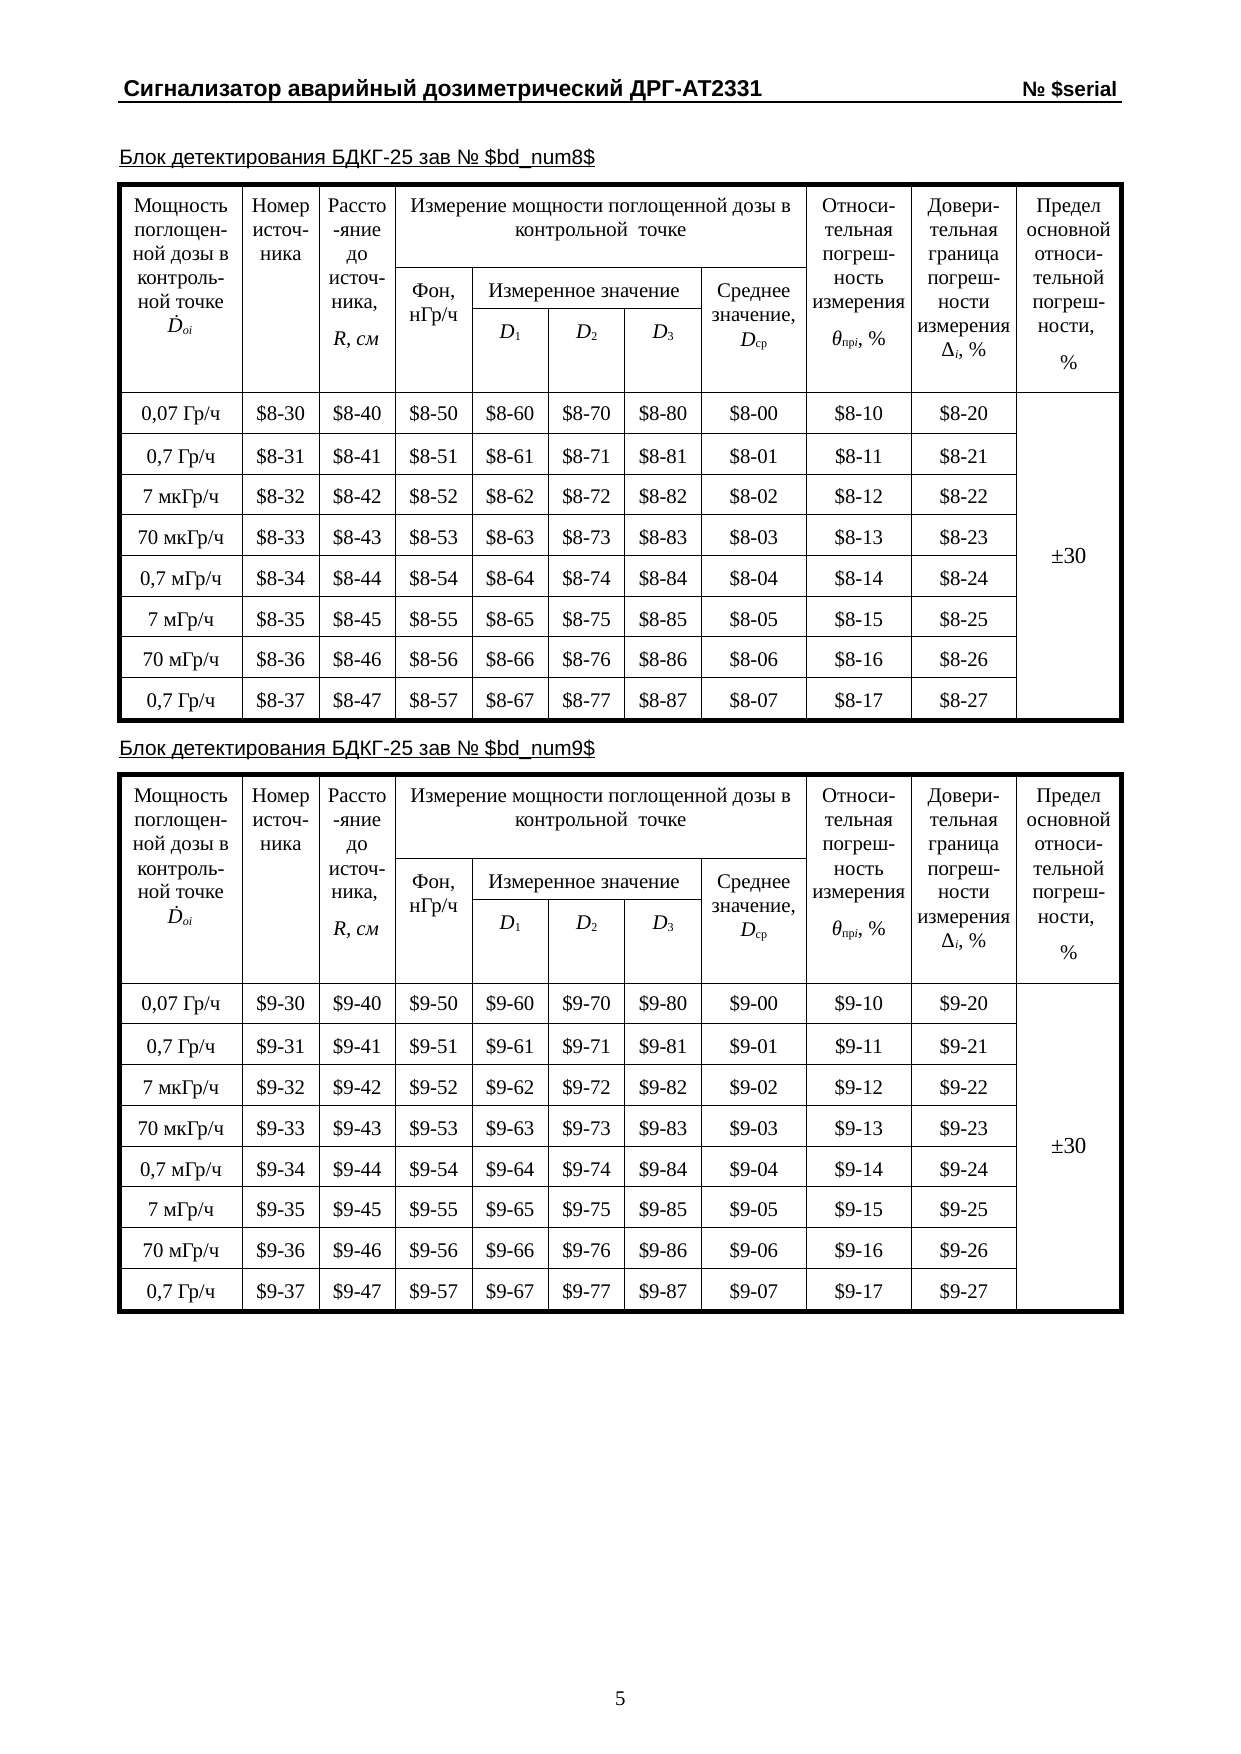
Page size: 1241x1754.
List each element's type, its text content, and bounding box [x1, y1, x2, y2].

table_cell Номер источ-ника [243, 777, 319, 983]
table_cell $9-31 [243, 1024, 319, 1064]
table_cell $9-54 [396, 1147, 472, 1186]
table_cell $8-44 [320, 556, 395, 596]
table_cell $9-23 [912, 1106, 1016, 1146]
table_cell $8-25 [912, 597, 1016, 636]
table_cell $9-01 [702, 1024, 806, 1064]
table_cell $9-12 [807, 1065, 911, 1105]
table_cell $8-20 [912, 393, 1016, 433]
table_cell $9-22 [912, 1065, 1016, 1105]
table_cell $8-22 [912, 475, 1016, 514]
table_cell $9-33 [243, 1106, 319, 1146]
table_cell 7 мкГр/ч [122, 1065, 242, 1105]
table_cell $8-72 [549, 475, 624, 514]
table_cell $8-42 [320, 475, 395, 514]
table_cell $8-04 [702, 556, 806, 596]
table_cell $9-34 [243, 1147, 319, 1186]
table_cell $9-02 [702, 1065, 806, 1105]
table_cell $8-80 [625, 393, 701, 433]
table_cell $9-00 [702, 984, 806, 1023]
table_cell $8-10 [807, 393, 911, 433]
table_cell $8-65 [473, 597, 548, 636]
table_cell 0,7 мГр/ч [122, 1147, 242, 1186]
table_cell Предел основной относи-тельной погреш-ности, % [1017, 777, 1119, 983]
table_cell $8-03 [702, 515, 806, 555]
table_cell 70 мкГр/ч [122, 515, 242, 555]
table_cell $8-64 [473, 556, 548, 596]
table_cell $9-25 [912, 1187, 1016, 1227]
table_cell Довери-тельная граница погреш-ности измерения Δi, % [912, 187, 1016, 392]
table_cell $8-56 [396, 637, 472, 677]
table_cell $9-81 [625, 1024, 701, 1064]
table_cell $8-17 [807, 678, 911, 718]
table_cell $9-77 [549, 1269, 624, 1308]
table_cell 0,7 Гр/ч [122, 1024, 242, 1064]
table_cell Мощность поглощен-ной дозы в контроль-ной точке Ḋoi [122, 187, 242, 392]
table_cell $8-24 [912, 556, 1016, 596]
table_cell $9-07 [702, 1269, 806, 1308]
table_header Блок детектирования БДКГ-25 зав № $bd_num9$ [119, 723, 1121, 772]
table_cell $9-80 [625, 984, 701, 1023]
table_cell $9-03 [702, 1106, 806, 1146]
table_cell $9-56 [396, 1228, 472, 1268]
table_cell $9-70 [549, 984, 624, 1023]
table_cell Предел основной относи-тельной погреш-ности, % [1017, 187, 1119, 392]
table_cell $9-21 [912, 1024, 1016, 1064]
table_cell $9-16 [807, 1228, 911, 1268]
table_cell $9-37 [243, 1269, 319, 1308]
table_cell $9-73 [549, 1106, 624, 1146]
table_cell $9-10 [807, 984, 911, 1023]
table_cell $9-05 [702, 1187, 806, 1227]
table_cell $8-31 [243, 434, 319, 473]
table_cell $9-17 [807, 1269, 911, 1308]
table_cell $8-15 [807, 597, 911, 636]
table_cell $9-27 [912, 1269, 1016, 1308]
table_cell $8-51 [396, 434, 472, 473]
table_cell Измерение мощности поглощенной дозы в контрольной точке [396, 187, 806, 267]
table_cell Мощность поглощен-ной дозы в контроль-ной точке Ḋoi [122, 777, 242, 983]
table_cell $8-75 [549, 597, 624, 636]
table_cell $8-43 [320, 515, 395, 555]
table_cell ±30 [1017, 984, 1119, 1308]
table_cell $9-75 [549, 1187, 624, 1227]
table_cell $9-26 [912, 1228, 1016, 1268]
table_cell 0,7 Гр/ч [122, 678, 242, 718]
table_cell $9-51 [396, 1024, 472, 1064]
table_cell Фон, нГр/ч [396, 268, 472, 392]
table_cell D1 [473, 900, 548, 983]
table_cell $8-77 [549, 678, 624, 718]
table_cell $9-44 [320, 1147, 395, 1186]
table_cell $8-83 [625, 515, 701, 555]
table_cell $8-86 [625, 637, 701, 677]
table_cell $8-00 [702, 393, 806, 433]
table_cell $8-02 [702, 475, 806, 514]
table_cell 70 мГр/ч [122, 1228, 242, 1268]
table_cell $9-30 [243, 984, 319, 1023]
table_cell $8-85 [625, 597, 701, 636]
table_cell $9-85 [625, 1187, 701, 1227]
table_cell $9-55 [396, 1187, 472, 1227]
table_cell $9-24 [912, 1147, 1016, 1186]
table_cell $9-57 [396, 1269, 472, 1308]
table_cell Относи-тельная погреш-ность измерения θпрi, % [807, 187, 911, 392]
table_cell $9-67 [473, 1269, 548, 1308]
table_cell D1 [473, 309, 548, 392]
table_cell 7 мкГр/ч [122, 475, 242, 514]
table_cell $8-34 [243, 556, 319, 596]
table_cell Измеренное значение [473, 859, 701, 899]
table_cell Измерение мощности поглощенной дозы в контрольной точке [396, 777, 806, 858]
table_cell Довери-тельная граница погреш-ности измерения Δi, % [912, 777, 1016, 983]
table_cell $9-06 [702, 1228, 806, 1268]
table_cell $8-16 [807, 637, 911, 677]
table_cell 0,7 Гр/ч [122, 1269, 242, 1308]
table_cell $9-72 [549, 1065, 624, 1105]
table_cell $9-83 [625, 1106, 701, 1146]
table_cell $9-76 [549, 1228, 624, 1268]
table_cell $9-63 [473, 1106, 548, 1146]
table_cell $9-46 [320, 1228, 395, 1268]
table_cell $8-12 [807, 475, 911, 514]
table_cell $8-71 [549, 434, 624, 473]
table_cell $9-11 [807, 1024, 911, 1064]
table_cell $9-47 [320, 1269, 395, 1308]
table_cell $9-87 [625, 1269, 701, 1308]
table_cell $8-07 [702, 678, 806, 718]
table_cell $9-42 [320, 1065, 395, 1105]
table_cell D2 [549, 309, 624, 392]
table_cell $8-87 [625, 678, 701, 718]
table_cell ±30 [1017, 393, 1119, 718]
table_cell $9-86 [625, 1228, 701, 1268]
table_cell Рассто-яние до источ-ника, R, см [320, 187, 395, 392]
table_cell $9-66 [473, 1228, 548, 1268]
table_cell Среднее значение, Dср [702, 268, 806, 392]
table_cell $8-73 [549, 515, 624, 555]
table_cell $8-32 [243, 475, 319, 514]
table_cell $8-45 [320, 597, 395, 636]
table_header Блок детектирования БДКГ-25 зав № $bd_num8$ [119, 133, 1121, 182]
table_cell $9-36 [243, 1228, 319, 1268]
table_cell $8-41 [320, 434, 395, 473]
table_cell $9-14 [807, 1147, 911, 1186]
table_cell $8-57 [396, 678, 472, 718]
table_cell $8-47 [320, 678, 395, 718]
table_cell $8-63 [473, 515, 548, 555]
table_cell $8-01 [702, 434, 806, 473]
table_cell $9-32 [243, 1065, 319, 1105]
table_cell $9-61 [473, 1024, 548, 1064]
table_cell $8-62 [473, 475, 548, 514]
table_cell $8-21 [912, 434, 1016, 473]
table_cell $9-35 [243, 1187, 319, 1227]
table_cell $8-52 [396, 475, 472, 514]
table_cell $9-74 [549, 1147, 624, 1186]
table_cell $8-36 [243, 637, 319, 677]
table_cell $9-82 [625, 1065, 701, 1105]
table_cell $8-60 [473, 393, 548, 433]
table_cell $8-11 [807, 434, 911, 473]
table_cell $8-06 [702, 637, 806, 677]
table_cell 0,7 мГр/ч [122, 556, 242, 596]
table_cell Фон, нГр/ч [396, 859, 472, 983]
table_cell $8-66 [473, 637, 548, 677]
table_cell $8-67 [473, 678, 548, 718]
table_cell $8-84 [625, 556, 701, 596]
table_cell 70 мкГр/ч [122, 1106, 242, 1146]
table_cell $9-04 [702, 1147, 806, 1186]
table_cell $9-60 [473, 984, 548, 1023]
table_cell Измеренное значение [473, 268, 701, 308]
table_cell $8-76 [549, 637, 624, 677]
table_cell $9-53 [396, 1106, 472, 1146]
table_cell 70 мГр/ч [122, 637, 242, 677]
table_cell $8-61 [473, 434, 548, 473]
table_cell $8-53 [396, 515, 472, 555]
table_cell Номер источ-ника [243, 187, 319, 392]
table_cell 7 мГр/ч [122, 1187, 242, 1227]
table_cell $8-40 [320, 393, 395, 433]
table_cell $9-52 [396, 1065, 472, 1105]
table_cell $9-50 [396, 984, 472, 1023]
table_cell $8-55 [396, 597, 472, 636]
table_cell $9-65 [473, 1187, 548, 1227]
table_cell $9-71 [549, 1024, 624, 1064]
table_cell $8-30 [243, 393, 319, 433]
table_cell $9-13 [807, 1106, 911, 1146]
table_cell D3 [625, 309, 701, 392]
table_cell Относи-тельная погреш-ность измерения θпрi, % [807, 777, 911, 983]
table_cell Рассто-яние до источ-ника, R, см [320, 777, 395, 983]
table_cell $9-41 [320, 1024, 395, 1064]
table_cell Среднее значение, Dср [702, 859, 806, 983]
table_cell D2 [549, 900, 624, 983]
table_cell $9-43 [320, 1106, 395, 1146]
table_cell $9-64 [473, 1147, 548, 1186]
table_cell $8-35 [243, 597, 319, 636]
table_cell $9-45 [320, 1187, 395, 1227]
table_cell $9-62 [473, 1065, 548, 1105]
table_cell $9-20 [912, 984, 1016, 1023]
table_cell $9-84 [625, 1147, 701, 1186]
table_cell $8-23 [912, 515, 1016, 555]
table_cell $8-27 [912, 678, 1016, 718]
table_cell $8-54 [396, 556, 472, 596]
table_cell $9-15 [807, 1187, 911, 1227]
table_cell 0,07 Гр/ч [122, 393, 242, 433]
table_cell $8-81 [625, 434, 701, 473]
table_cell $8-05 [702, 597, 806, 636]
table_cell 0,7 Гр/ч [122, 434, 242, 473]
table_cell $8-70 [549, 393, 624, 433]
table_cell $8-33 [243, 515, 319, 555]
table_cell $8-13 [807, 515, 911, 555]
table_cell $8-50 [396, 393, 472, 433]
table_cell $8-82 [625, 475, 701, 514]
table_cell $8-46 [320, 637, 395, 677]
table_cell D3 [625, 900, 701, 983]
table_cell $8-14 [807, 556, 911, 596]
table_cell $9-40 [320, 984, 395, 1023]
table_cell $8-26 [912, 637, 1016, 677]
table_cell 7 мГр/ч [122, 597, 242, 636]
table_cell $8-37 [243, 678, 319, 718]
table_cell 0,07 Гр/ч [122, 984, 242, 1023]
table_cell $8-74 [549, 556, 624, 596]
